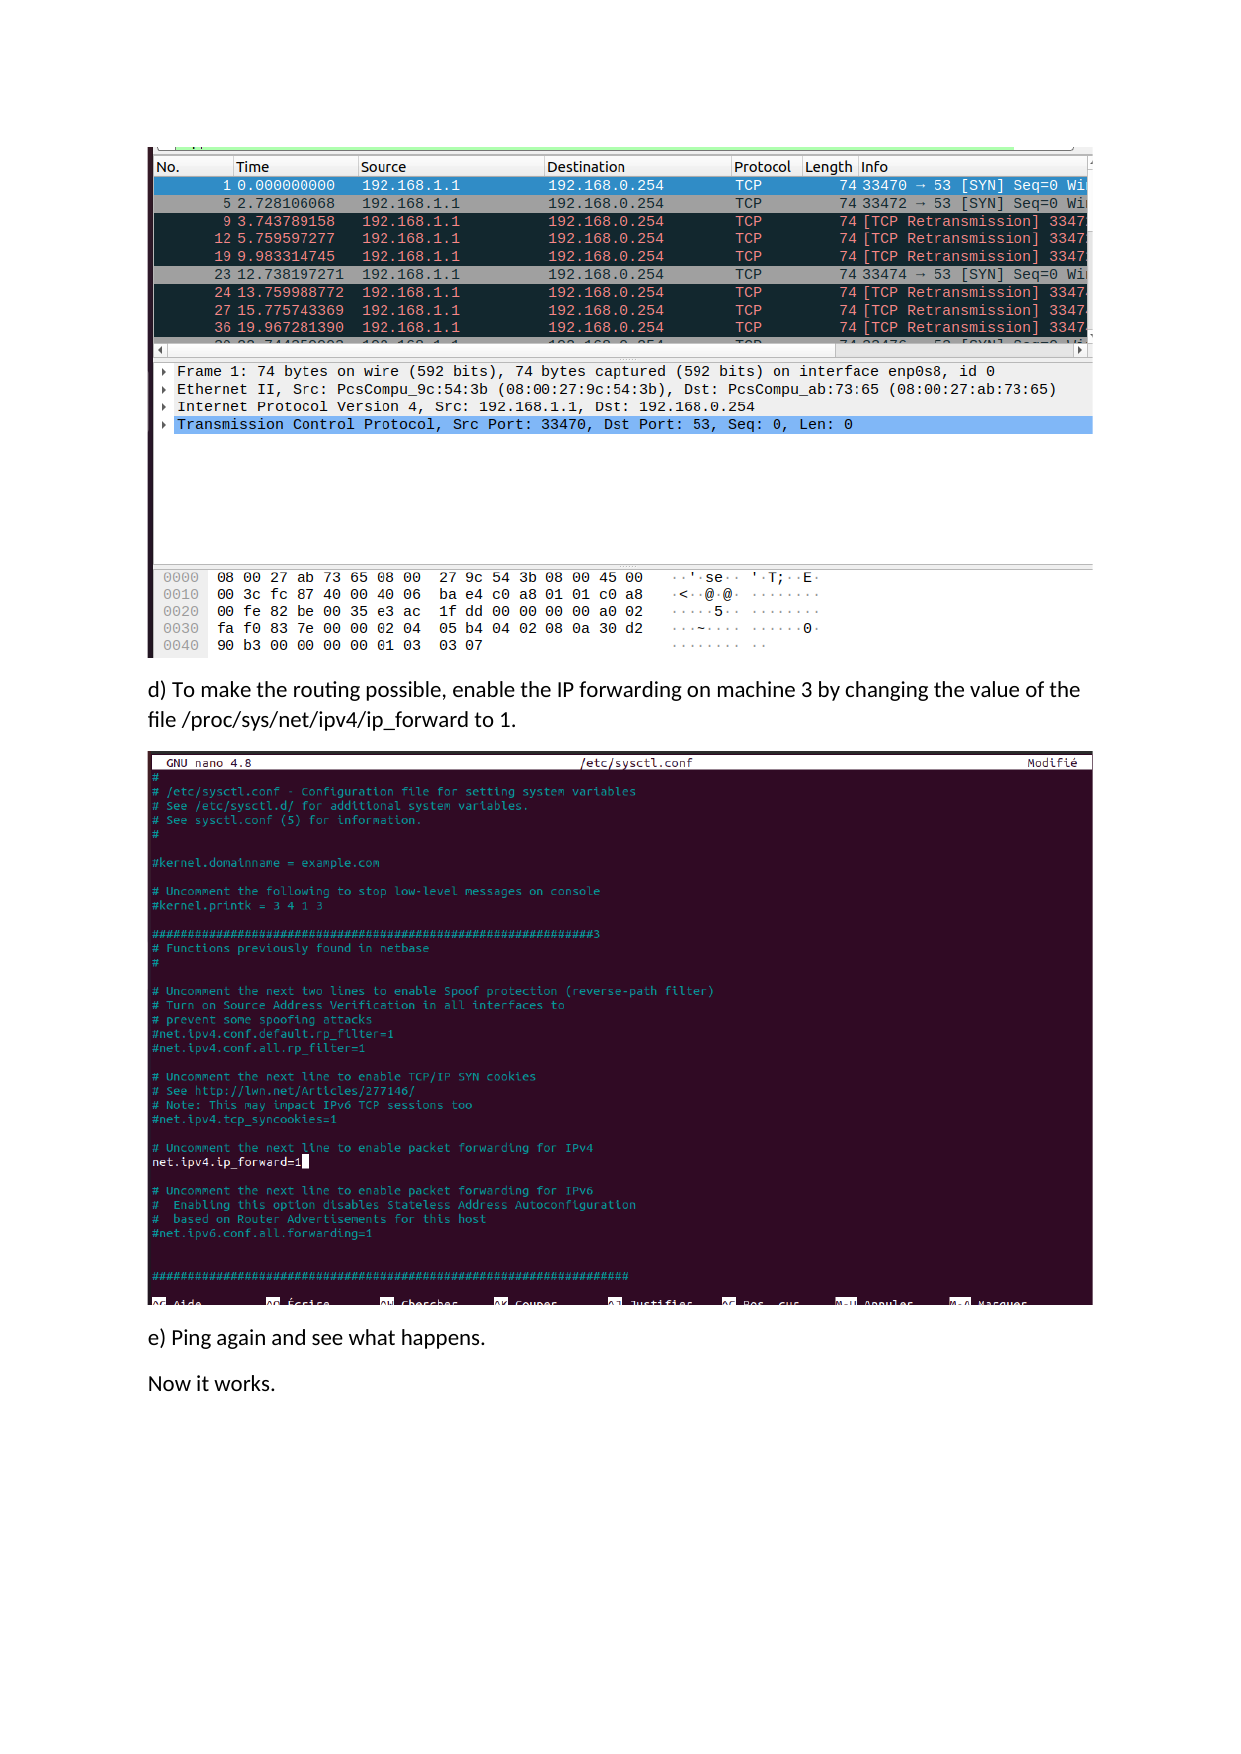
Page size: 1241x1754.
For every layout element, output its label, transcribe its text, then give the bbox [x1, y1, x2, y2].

text d) To make the routing possible, enable the IP forwarding on machine 3 by changing the value of the file /proc/sys/net/ipv4/ip_forward to 1. [148, 676, 1093, 733]
text e) Ping again and see what happens. [148, 1323, 1093, 1351]
text Now it works. [148, 1369, 1093, 1397]
